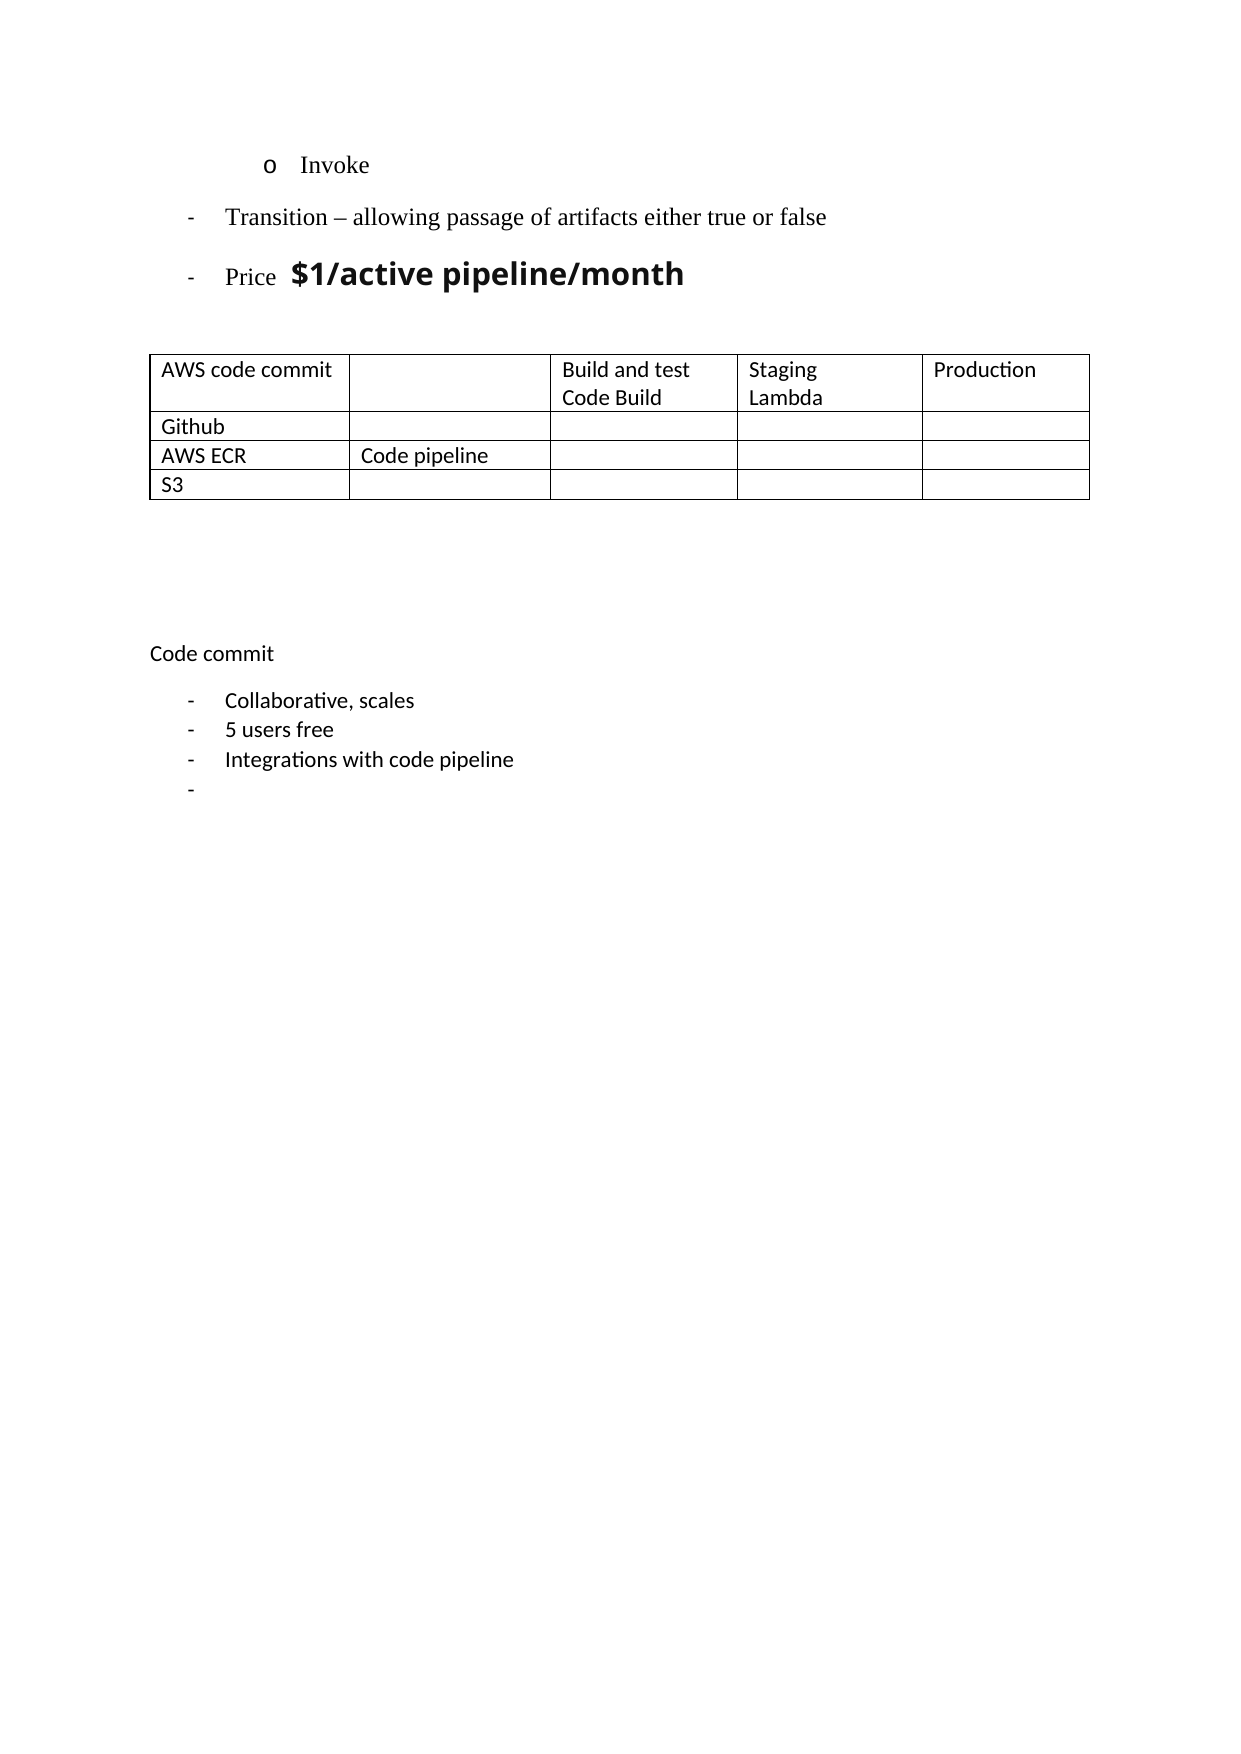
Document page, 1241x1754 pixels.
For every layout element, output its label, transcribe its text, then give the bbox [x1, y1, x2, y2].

table_header Build and test Code Build [551, 355, 737, 411]
table_cell [350, 470, 550, 498]
list Price $1/active pipeline/month [187, 252, 1090, 294]
table_cell [923, 470, 1089, 498]
list Transition – allowing passage of artifacts either true or false [187, 202, 1090, 231]
table_header Staging Lambda [738, 355, 922, 411]
text Code commit [150, 639, 1090, 667]
table_cell [923, 441, 1089, 469]
table_cell [738, 412, 922, 440]
table_cell [551, 470, 737, 498]
table_cell [350, 412, 550, 440]
table_cell [551, 412, 737, 440]
table_cell [738, 470, 922, 498]
table_cell [738, 441, 922, 469]
list Integrations with code pipeline [187, 746, 1090, 773]
list Invoke [262, 150, 1090, 181]
table_cell Github [151, 412, 349, 440]
table_cell S3 [151, 470, 349, 498]
table_header [350, 355, 550, 411]
table_cell Code pipeline [350, 441, 550, 469]
table_cell AWS ECR [151, 441, 349, 469]
table_cell [551, 441, 737, 469]
table_header Production [923, 355, 1089, 411]
list 5 users free [187, 716, 1090, 744]
table_cell [923, 412, 1089, 440]
table_header AWS code commit [151, 355, 349, 411]
list Collaborative, scales [187, 686, 1090, 714]
